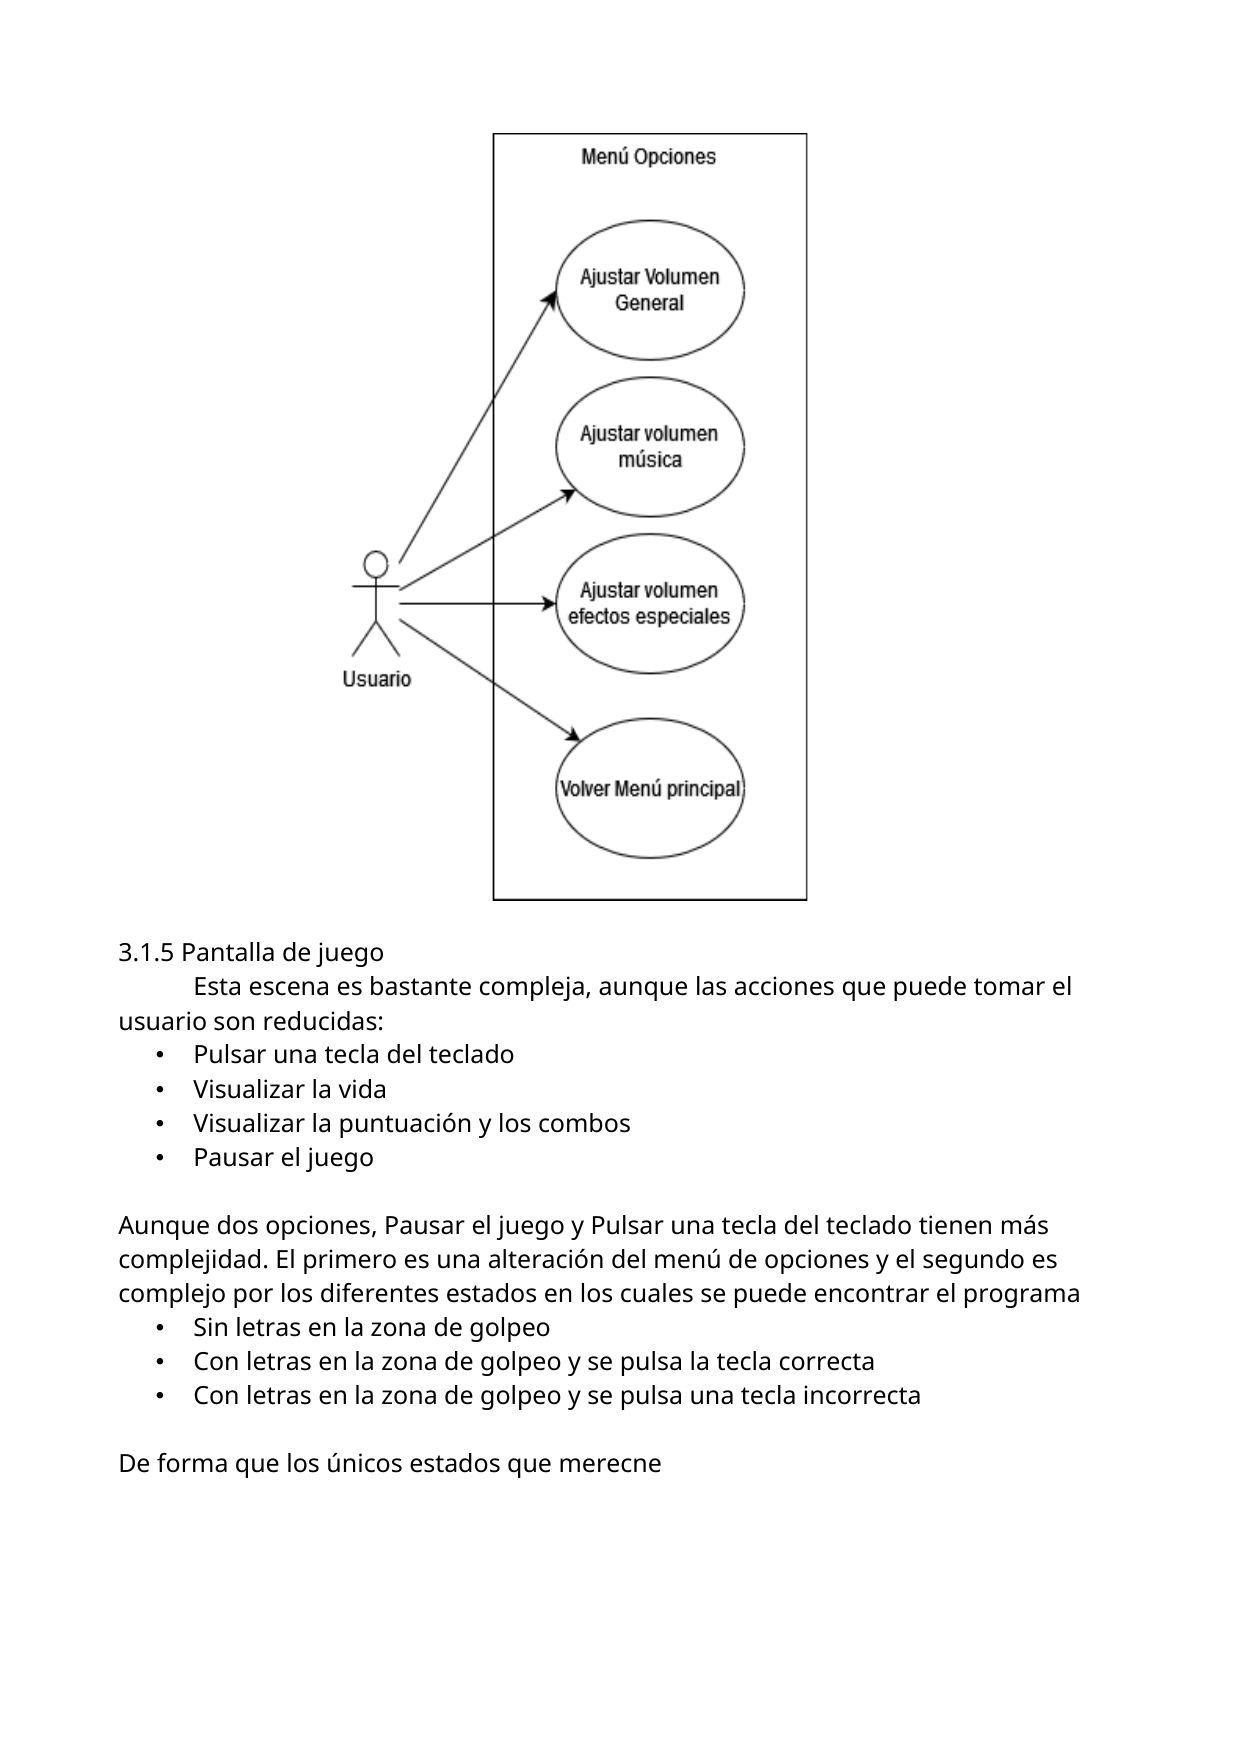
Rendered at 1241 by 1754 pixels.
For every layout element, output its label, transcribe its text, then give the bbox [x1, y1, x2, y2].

text Aunque dos opciones, Pausar el juego y Pulsar una tecla del teclado tienen más complejidad. El primero es una alteración del menú de opciones y el segundo es complejo por los diferentes estados en los cuales se puede encontrar el programa [118, 1207, 1122, 1310]
text Esta escena es bastante compleja, aunque las acciones que puede tomar el usuario son reducidas: [118, 969, 1122, 1037]
text 3.1.5 Pantalla de juego [118, 935, 1122, 969]
list Con letras en la zona de golpeo y se pulsa una tecla incorrecta [156, 1378, 1122, 1412]
list Sin letras en la zona de golpeo [156, 1310, 1122, 1344]
text De forma que los únicos estados que merecne [118, 1446, 1122, 1480]
list Pausar el juego [156, 1139, 1122, 1173]
list Visualizar la puntuación y los combos [156, 1105, 1122, 1139]
list Visualizar la vida [156, 1071, 1122, 1105]
picture [341, 133, 808, 901]
list Pulsar una tecla del teclado [156, 1037, 1122, 1071]
list Con letras en la zona de golpeo y se pulsa la tecla correcta [156, 1344, 1122, 1378]
